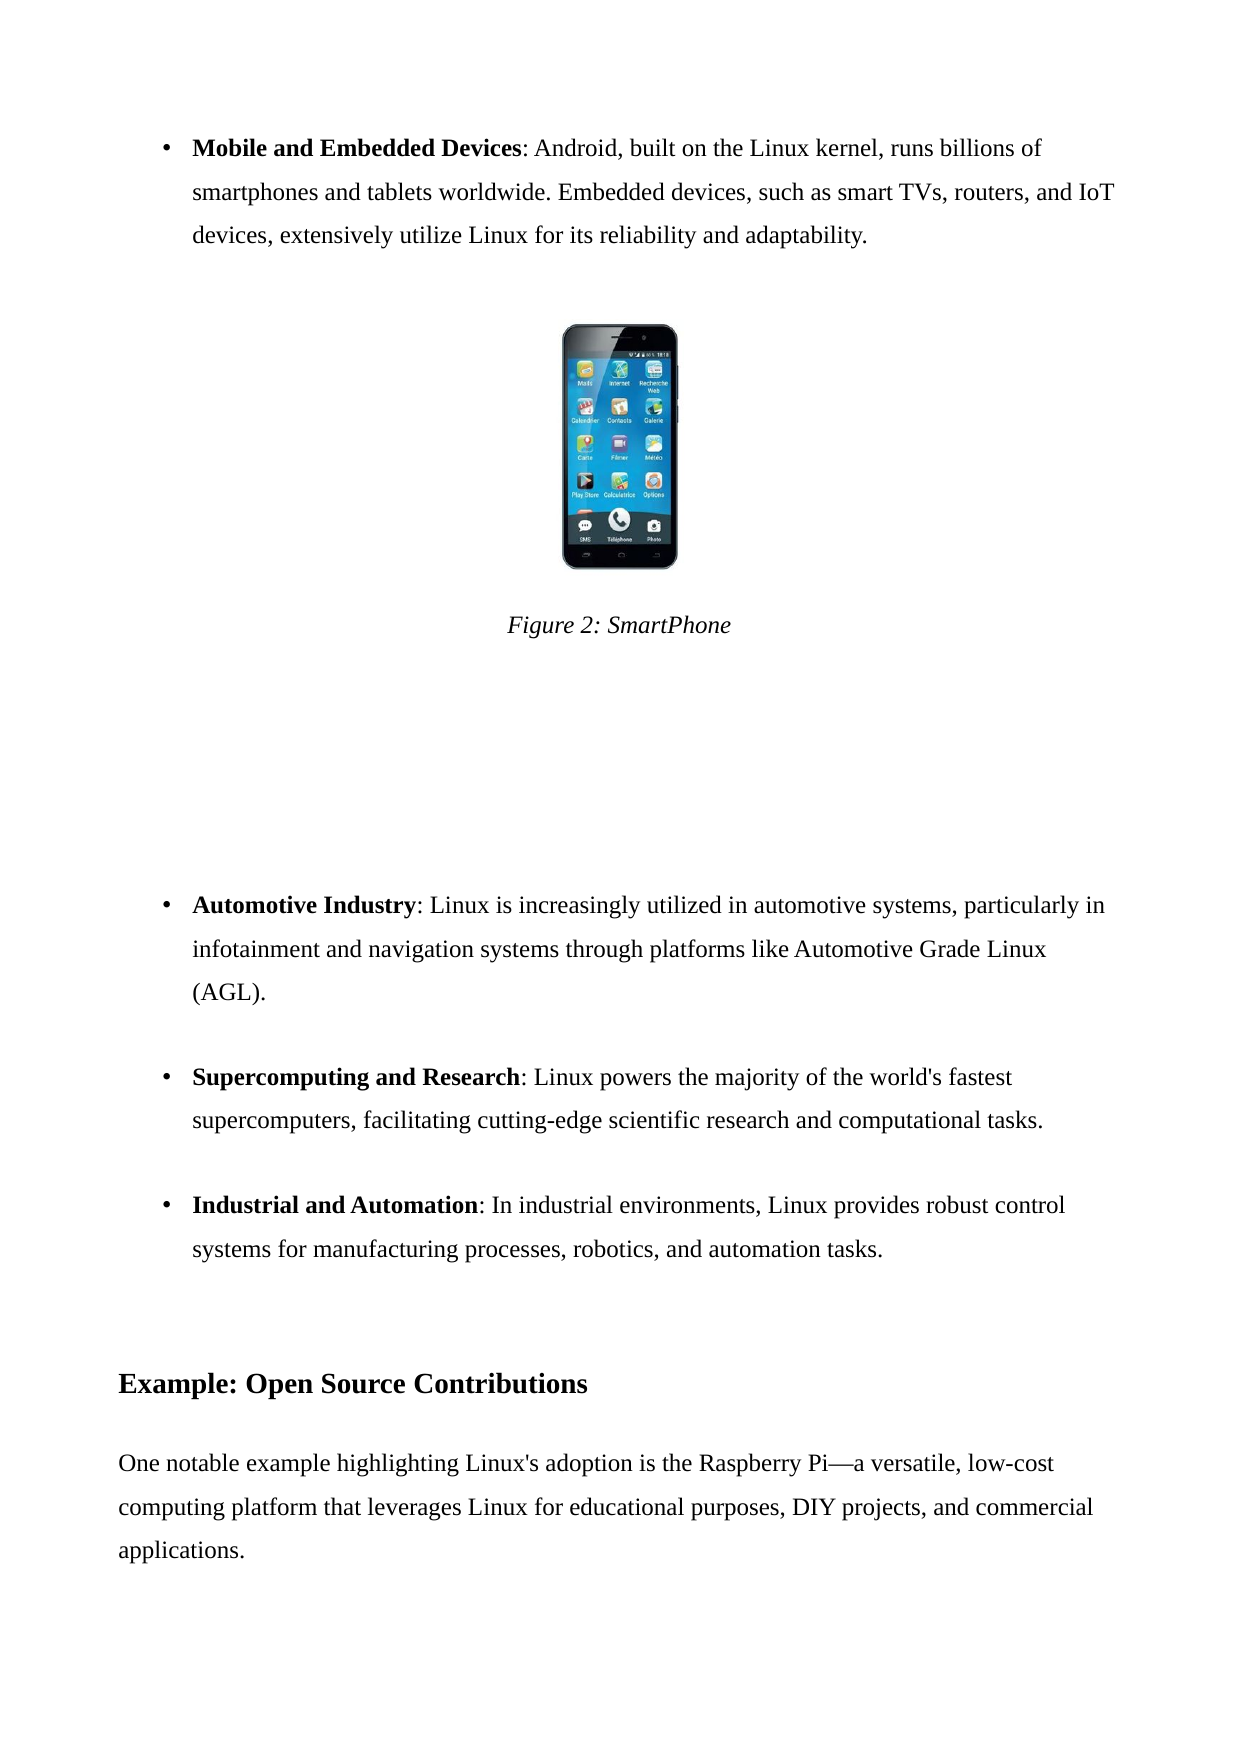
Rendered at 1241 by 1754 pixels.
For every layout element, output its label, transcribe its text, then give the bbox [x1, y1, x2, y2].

list Supercomputing and Research: Linux powers the majority of the world's fastest supercomputers, facilitating cutting-edge scientific research and computational tasks. [162, 1047, 1122, 1134]
picture [364, 282, 876, 611]
list Automotive Industry: Linux is increasingly utilized in automotive systems, particularly in infotainment and navigation systems through platforms like Automotive Grade Linux (AGL). [162, 875, 1122, 1006]
subtitle Example: Open Source Contributions [118, 1367, 1122, 1400]
list Industrial and Automation: In industrial environments, Linux provides robust control systems for manufacturing processes, robotics, and automation tasks. [162, 1175, 1122, 1262]
text Figure 2: SmartPhone [244, 282, 996, 639]
list Mobile and Embedded Devices: Android, built on the Linux kernel, runs billions of smartphones and tablets worldwide. Embedded devices, such as smart TVs, routers, and IoT devices, extensively utilize Linux for its reliability and adaptability. [162, 118, 1122, 249]
text One notable example highlighting Linux's adoption is the Raspberry Pi—a versatile, low-cost computing platform that leverages Linux for educational purposes, DIY projects, and commercial applications. [118, 1433, 1122, 1564]
